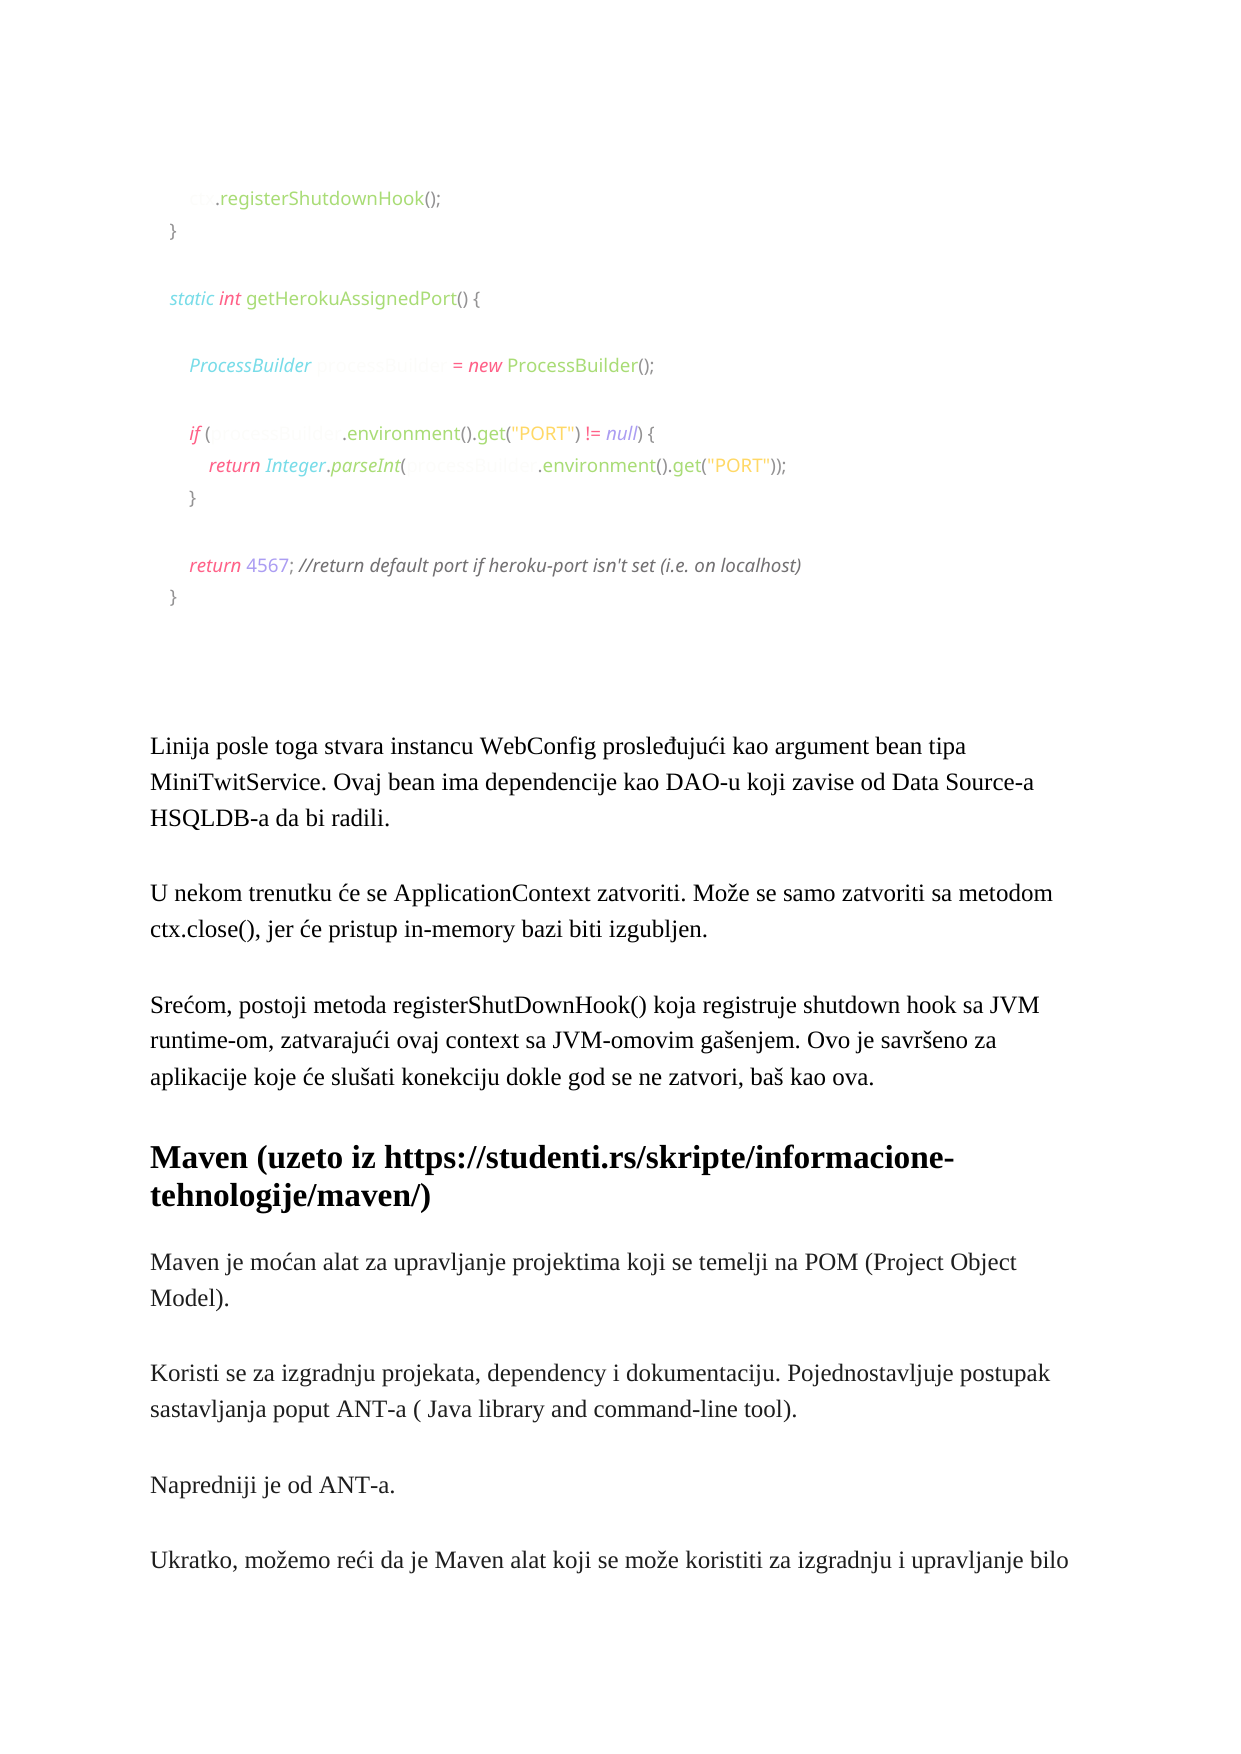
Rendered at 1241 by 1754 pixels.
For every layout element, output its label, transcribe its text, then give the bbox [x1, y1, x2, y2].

text Koristi se za izgradnju projekata, dependency i dokumentaciju. Pojednostavljuje postupak sastavljanja poput ANT-a ( Java library and command-line tool). [150, 1358, 1090, 1423]
subtitle Maven (uzeto iz https://studenti.rs/skripte/informacione-tehnologije/maven/) [150, 1137, 1090, 1214]
text Srećom, postoji metoda registerShutDownHook() koja registruje shutdown hook sa JVM runtime-om, zatvarajući ovaj context sa JVM-omovim gašenjem. Ovo je savršeno za aplikacije koje će slušati konekciju dokle god se ne zatvori, baš kao ova. [150, 990, 1090, 1090]
text ctx.registerShutdownHook(); } static int getHerokuAssignedPort() { ProcessBuilder processBuilder = new ProcessBuilder(); if (processBuilder.environment().get("PORT") != null) { return Integer.parseInt(processBuilder.environment().get("PORT")); } return 4567; //return default port if heroku-port isn't set (i.e. on localhost) } [150, 150, 1090, 609]
text Linija posle toga stvara instancu WebConfig prosleđujući kao argument bean tipa MiniTwitService. Ovaj bean ima dependencije kao DAO-u koji zavise od Data Source-a HSQLDB-a da bi radili. [150, 731, 1090, 831]
text U nekom trenutku će se ApplicationContext zatvoriti. Može se samo zatvoriti sa metodom ctx.close(), jer će pristup in-memory bazi biti izgubljen. [150, 878, 1090, 943]
text Napredniji je od ANT-a. [150, 1470, 1090, 1499]
text Maven je moćan alat za upravljanje projektima koji se temelji na POM (Project Object Model). [150, 1247, 1090, 1312]
text Ukratko, možemo reći da je Maven alat koji se može koristiti za izgradnju i upravljanje bilo [150, 1546, 1090, 1574]
